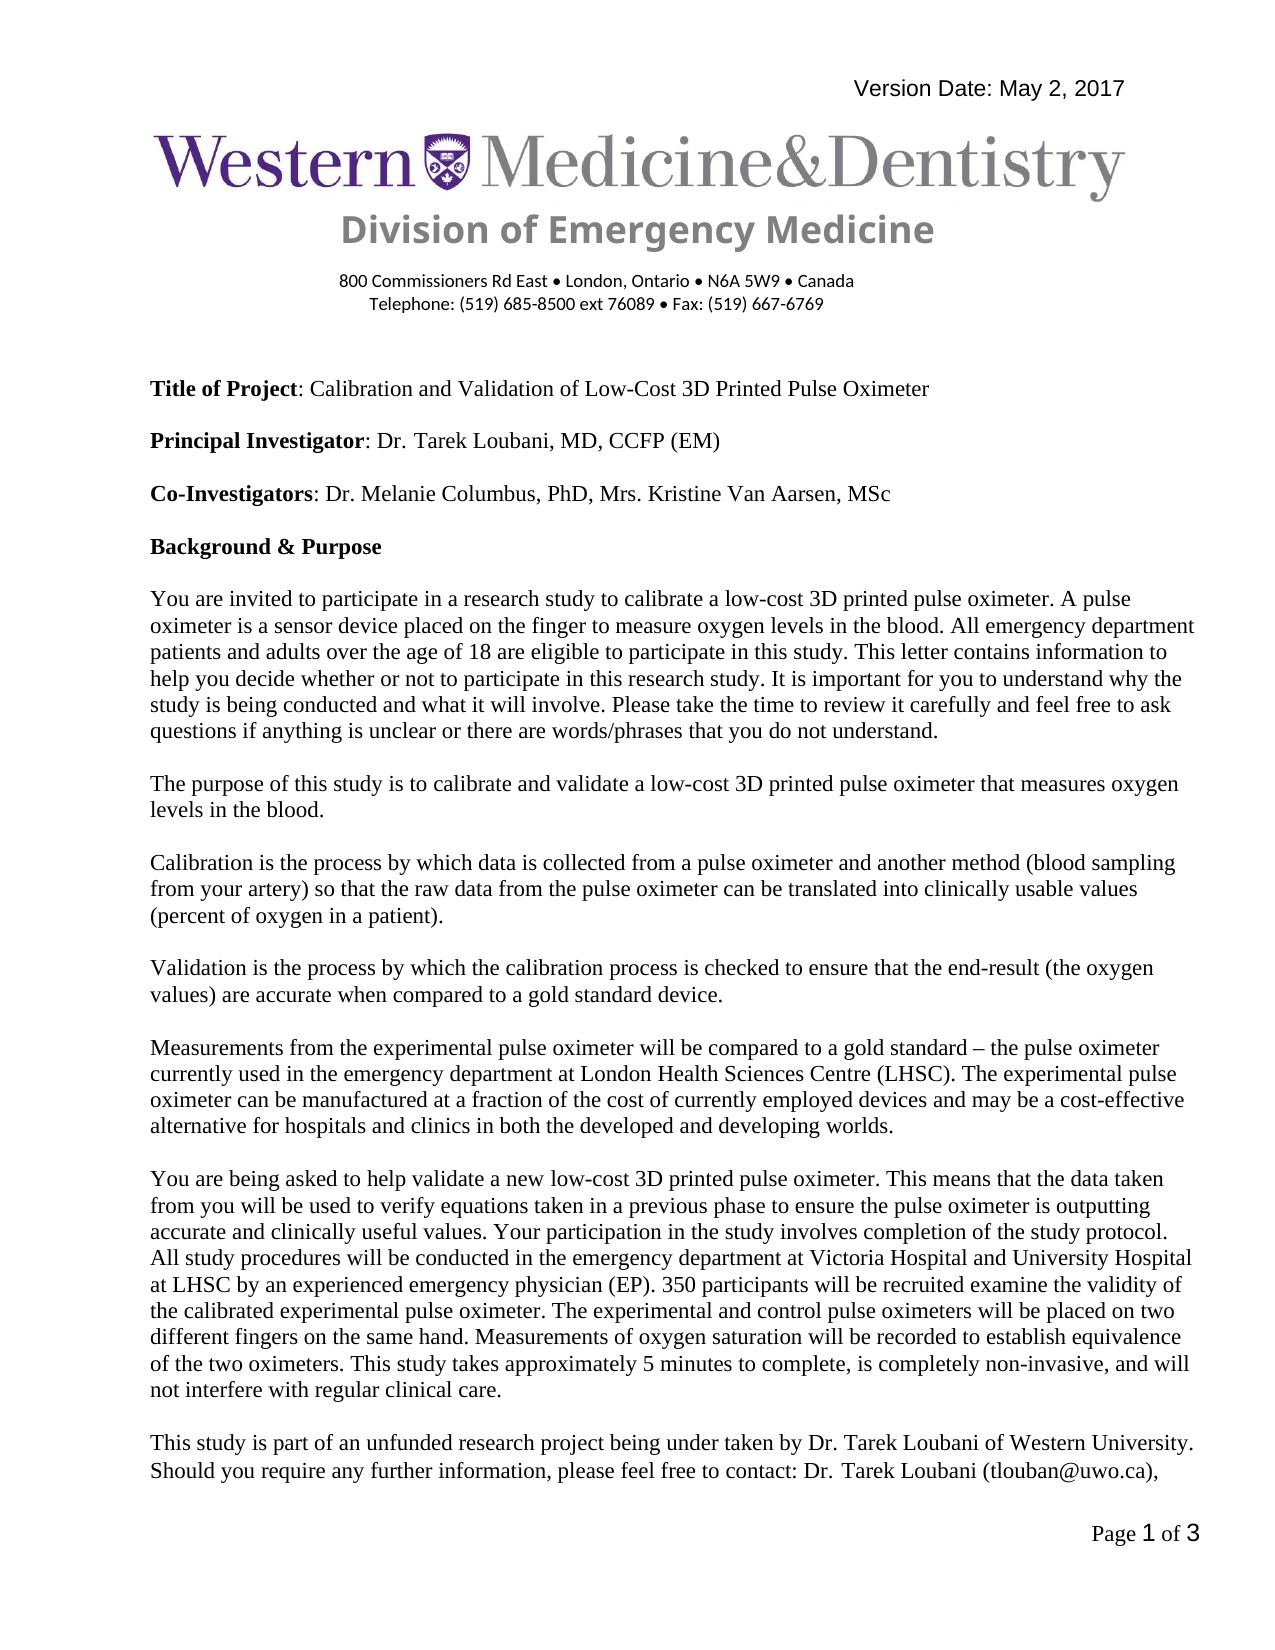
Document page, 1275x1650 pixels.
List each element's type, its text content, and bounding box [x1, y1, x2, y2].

text Title of Project: Calibration and Validation of Low-Cost 3D Printed Pulse Oximeter [150, 375, 1200, 401]
text You are invited to participate in a research study to calibrate a low-cost 3D printed pulse oximeter. A pulse oximeter is a sensor device placed on the finger to measure oxygen levels in the blood. All emergency department patients and adults over the age of 18 are eligible to participate in this study. This letter contains information to help you decide whether or not to participate in this research study. It is important for you to understand why the study is being conducted and what it will involve. Please take the time to review it carefully and feel free to ask questions if anything is unclear or there are words/phrases that you do not understand. [150, 586, 1200, 744]
text Principal Investigator: Dr. Tarek Loubani, MD, CCFP (EM) [150, 427, 1200, 454]
text Measurements from the experimental pulse oximeter will be compared to a gold standard – the pulse oximeter currently used in the emergency department at London Health Sciences Centre (LHSC). The experimental pulse oximeter can be manufactured at a fraction of the cost of currently employed devices and may be a cost-effective alternative for hospitals and clinics in both the developed and developing worlds. [150, 1033, 1200, 1139]
text The purpose of this study is to calibrate and validate a low-cost 3D printed pulse oximeter that measures oxygen levels in the blood. [150, 770, 1200, 823]
text Background & Purpose [150, 533, 1200, 559]
text Co-Investigators: Dr. Melanie Columbus, PhD, Mrs. Kristine Van Aarsen, MSc [150, 480, 1200, 506]
text You are being asked to help validate a new low-cost 3D printed pulse oximeter. This means that the data taken from you will be used to verify equations taken in a previous phase to ensure the pulse oximeter is outputting accurate and clinically useful values. Your participation in the study involves completion of the study protocol. All study procedures will be conducted in the emergency department at Victoria Hospital and University Hospital at LHSC by an experienced emergency physician (EP). 350 participants will be recruited examine the validity of the calibrated experimental pulse oximeter. The experimental and control pulse oximeters will be placed on two different fingers on the same hand. Measurements of oxygen saturation will be recorded to establish equivalence of the two oximeters. This study takes approximately 5 minutes to complete, is completely non-invasive, and will not interfere with regular clinical care. [150, 1165, 1200, 1402]
text Validation is the process by which the calibration process is checked to ensure that the end-result (the oxygen values) are accurate when compared to a gold standard device. [150, 954, 1200, 1007]
text This study is part of an unfunded research project being under taken by Dr. Tarek Loubani of Western University. Should you require any further information, please feel free to contact: Dr. Tarek Loubani (tlouban@uwo.ca), [150, 1429, 1200, 1484]
text Calibration is the process by which data is collected from a pulse oximeter and another method (blood sampling from your artery) so that the raw data from the pulse oximeter can be translated into clinically usable values (percent of oxygen in a patient). [150, 849, 1200, 928]
text Division of Emergency Medicine [150, 204, 1125, 254]
